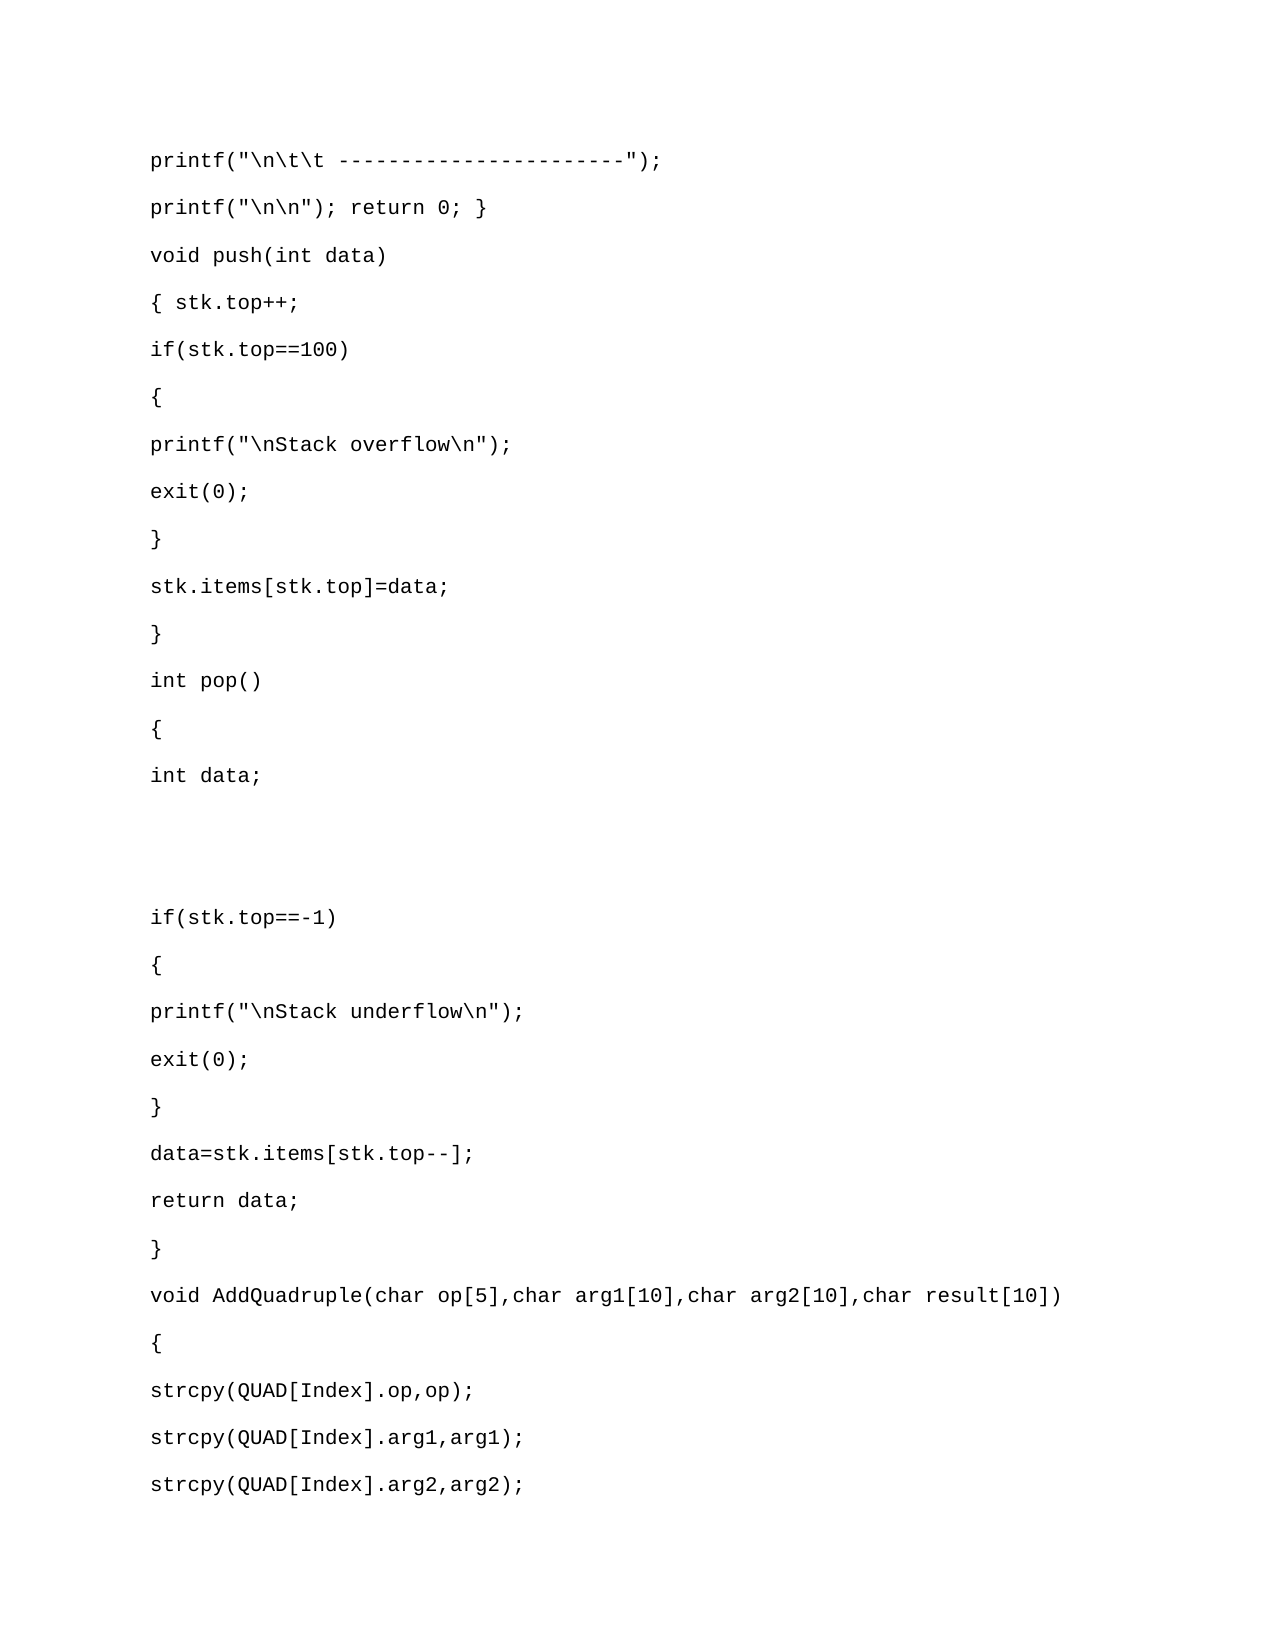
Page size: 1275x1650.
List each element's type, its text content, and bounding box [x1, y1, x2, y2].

text exit(0); [150, 1048, 1125, 1072]
text strcpy(QUAD[Index].arg2,arg2); [150, 1474, 1125, 1498]
text strcpy(QUAD[Index].arg1,arg1); [150, 1427, 1125, 1451]
text data=stk.items[stk.top--]; [150, 1143, 1125, 1167]
text printf("\n\n"); return 0; } [150, 197, 1125, 221]
text printf("\n\t\t -----------------------"); [150, 150, 1125, 174]
text } [150, 1096, 1125, 1119]
text int pop() [150, 670, 1125, 694]
text stk.items[stk.top]=data; [150, 576, 1125, 599]
text { [150, 717, 1125, 741]
text } [150, 528, 1125, 552]
text } [150, 623, 1125, 647]
text void AddQuadruple(char op[5],char arg1[10],char arg2[10],char result[10]) [150, 1285, 1125, 1309]
text printf("\nStack underflow\n"); [150, 1001, 1125, 1025]
text { stk.top++; [150, 292, 1125, 316]
text } [150, 1238, 1125, 1261]
text { [150, 954, 1125, 978]
text exit(0); [150, 481, 1125, 505]
text { [150, 1332, 1125, 1356]
text printf("\nStack overflow\n"); [150, 434, 1125, 457]
text if(stk.top==-1) [150, 907, 1125, 930]
text void push(int data) [150, 244, 1125, 268]
text return data; [150, 1190, 1125, 1214]
text strcpy(QUAD[Index].op,op); [150, 1379, 1125, 1403]
text { [150, 386, 1125, 410]
text if(stk.top==100) [150, 339, 1125, 363]
text int data; [150, 765, 1125, 788]
